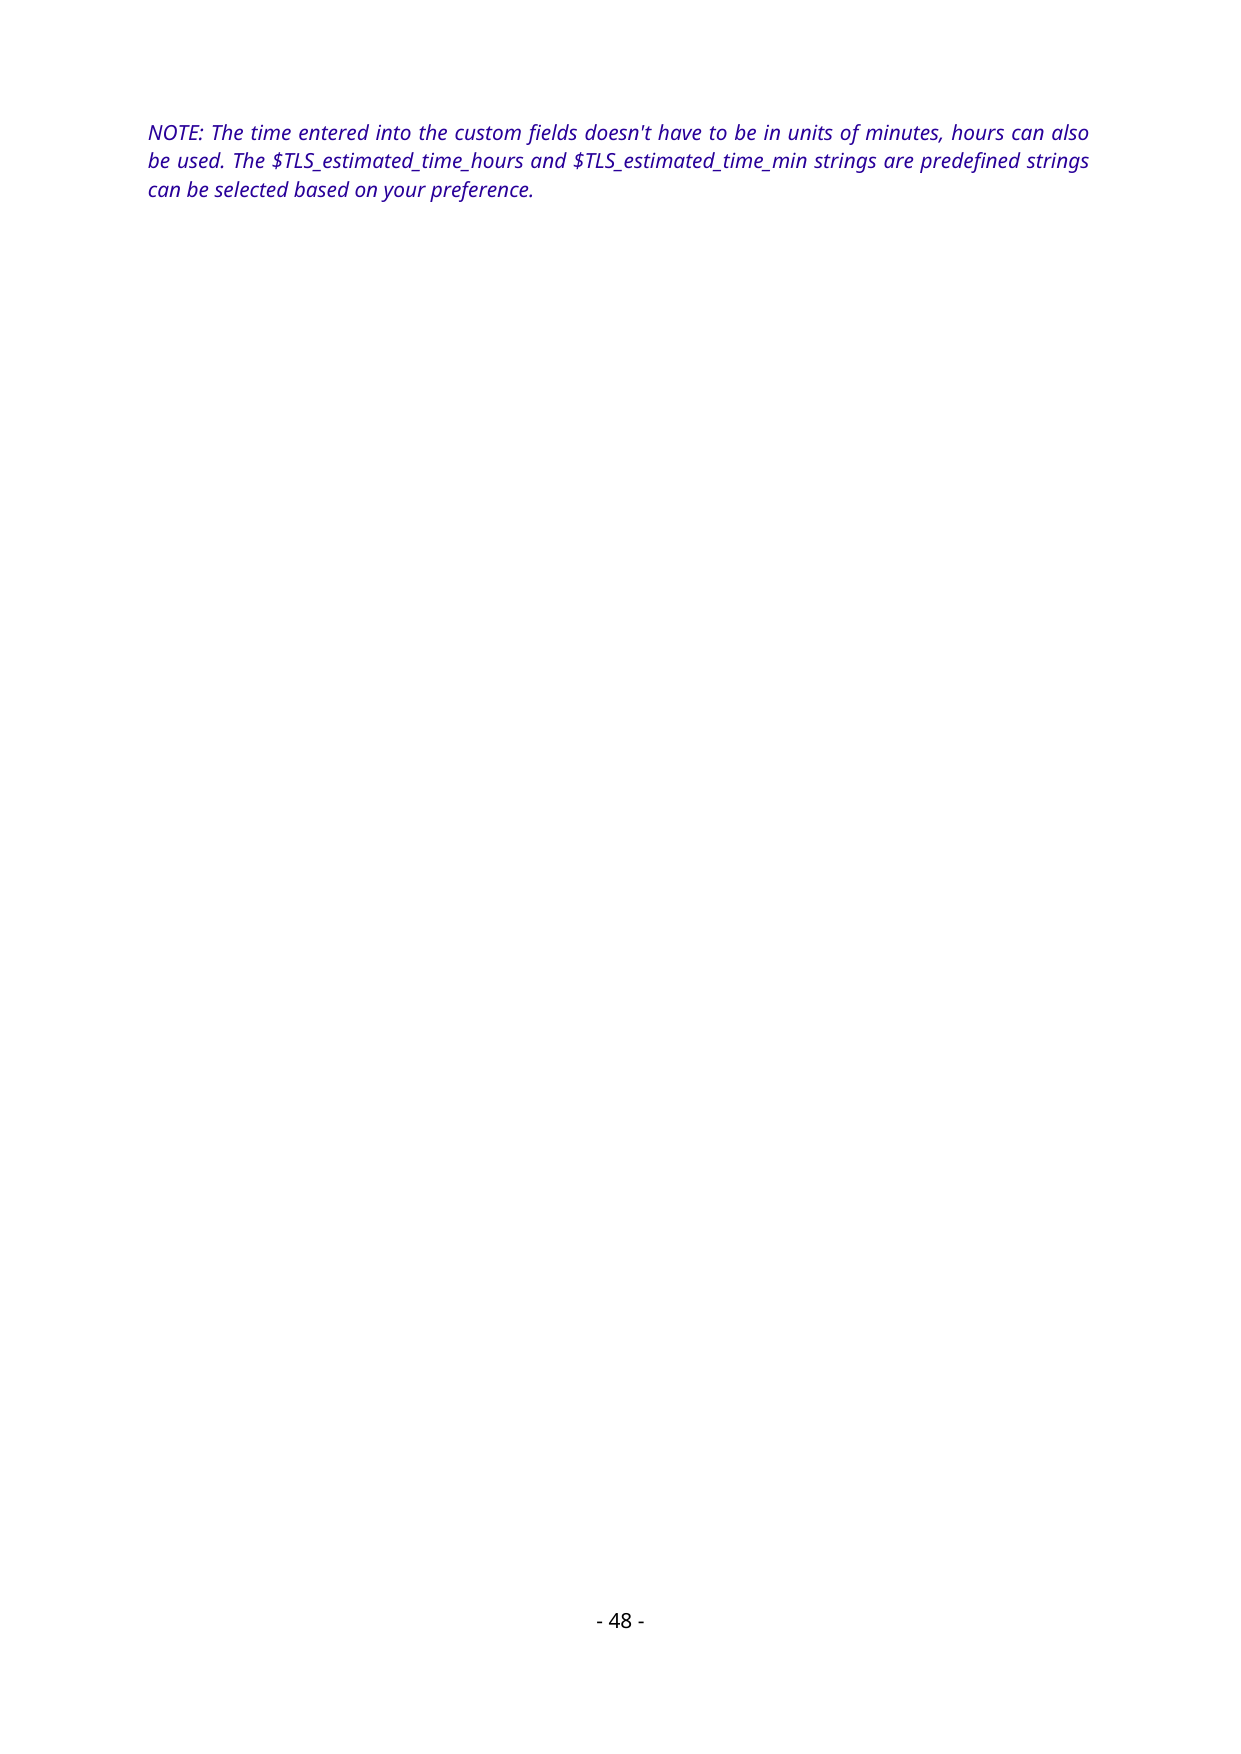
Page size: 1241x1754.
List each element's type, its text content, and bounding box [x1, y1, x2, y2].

text NOTE: The time entered into the custom fields doesn't have to be in units of minutes, hours can also be used. The $TLS_estimated_time_hours and $TLS_estimated_time_min strings are predefined strings can be selected based on your preference. [148, 118, 1093, 203]
